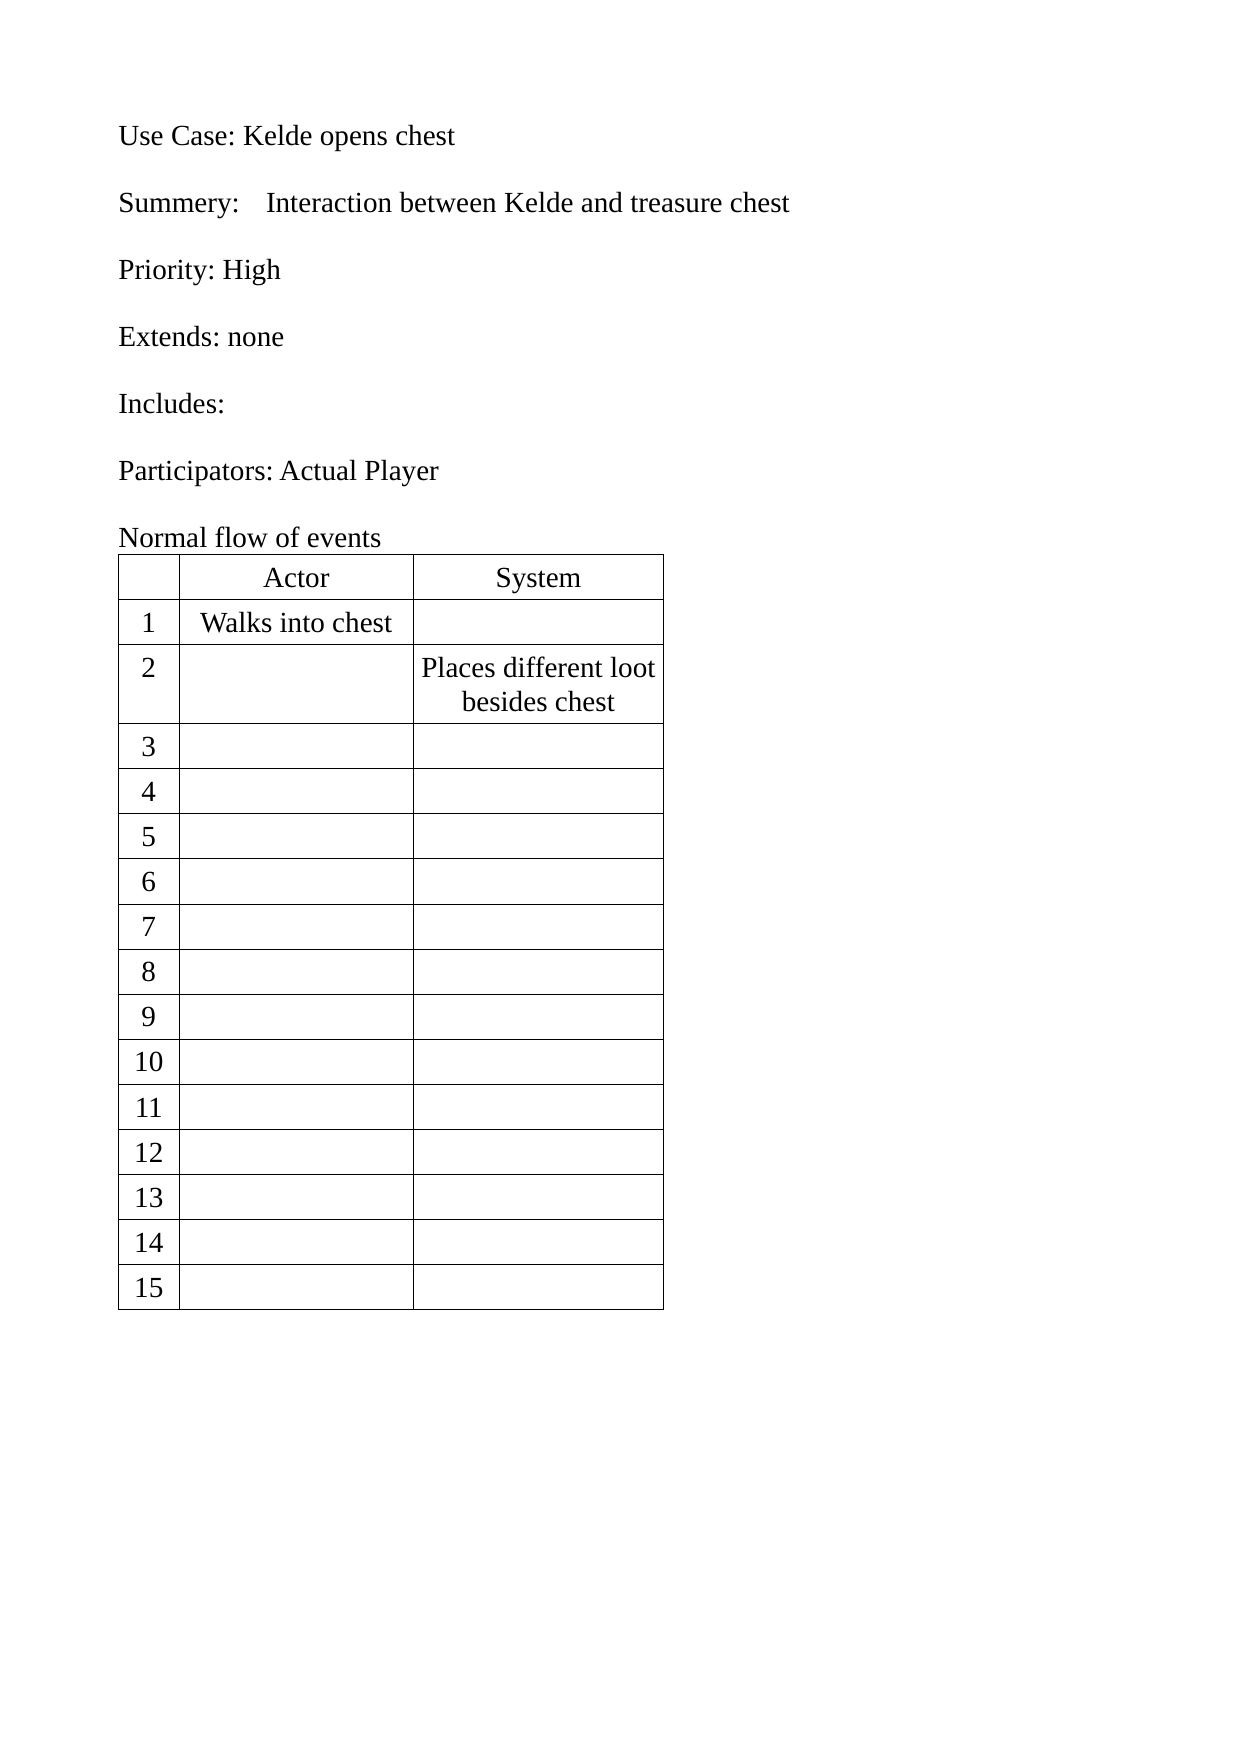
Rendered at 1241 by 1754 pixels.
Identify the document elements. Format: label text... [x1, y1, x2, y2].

table_cell [414, 995, 663, 1039]
table_cell [180, 1265, 413, 1309]
text Extends: none [118, 319, 1122, 353]
table_cell 9 [119, 995, 179, 1039]
table_cell [180, 1085, 413, 1129]
table_cell [414, 1175, 663, 1219]
table_cell [180, 859, 413, 903]
table_cell 7 [119, 905, 179, 948]
table_cell [180, 724, 413, 768]
table_cell [180, 814, 413, 858]
table_cell [414, 1085, 663, 1129]
table_cell 4 [119, 769, 179, 813]
table_header Actor [180, 555, 413, 599]
table_cell [180, 995, 413, 1039]
table_cell [180, 769, 413, 813]
table_cell 8 [119, 950, 179, 994]
table_cell [414, 859, 663, 903]
text Use Case: Kelde opens chest [118, 118, 1122, 152]
table_cell [180, 645, 413, 723]
table_cell Walks into chest [180, 600, 413, 644]
table_cell [414, 1220, 663, 1264]
table_header System [414, 555, 663, 599]
table_cell [414, 600, 663, 644]
table_cell [180, 1040, 413, 1084]
table_cell 11 [119, 1085, 179, 1129]
table_cell Places different loot besides chest [414, 645, 663, 723]
table_cell [414, 1265, 663, 1309]
table_cell [414, 905, 663, 948]
table_cell [180, 1175, 413, 1219]
table_cell [414, 1130, 663, 1174]
table_cell 14 [119, 1220, 179, 1264]
table_cell [414, 724, 663, 768]
text Normal flow of events [118, 521, 1122, 554]
table_cell [414, 769, 663, 813]
table_cell [180, 1130, 413, 1174]
table_cell 6 [119, 859, 179, 903]
table_cell [414, 950, 663, 994]
table_cell [414, 1040, 663, 1084]
table_cell [180, 950, 413, 994]
table_cell 12 [119, 1130, 179, 1174]
text Priority: High [118, 252, 1122, 286]
table_cell 10 [119, 1040, 179, 1084]
table_cell 5 [119, 814, 179, 858]
table_cell [180, 905, 413, 948]
table_header [119, 555, 179, 599]
table_cell [414, 814, 663, 858]
text Summery: Interaction between Kelde and treasure chest [118, 185, 1122, 219]
table_cell [180, 1220, 413, 1264]
text Participators: Actual Player [118, 453, 1122, 487]
table_cell 3 [119, 724, 179, 768]
table_cell 13 [119, 1175, 179, 1219]
table_cell 2 [119, 645, 179, 723]
table_cell 1 [119, 600, 179, 644]
text Includes: [118, 386, 1122, 420]
table_cell 15 [119, 1265, 179, 1309]
